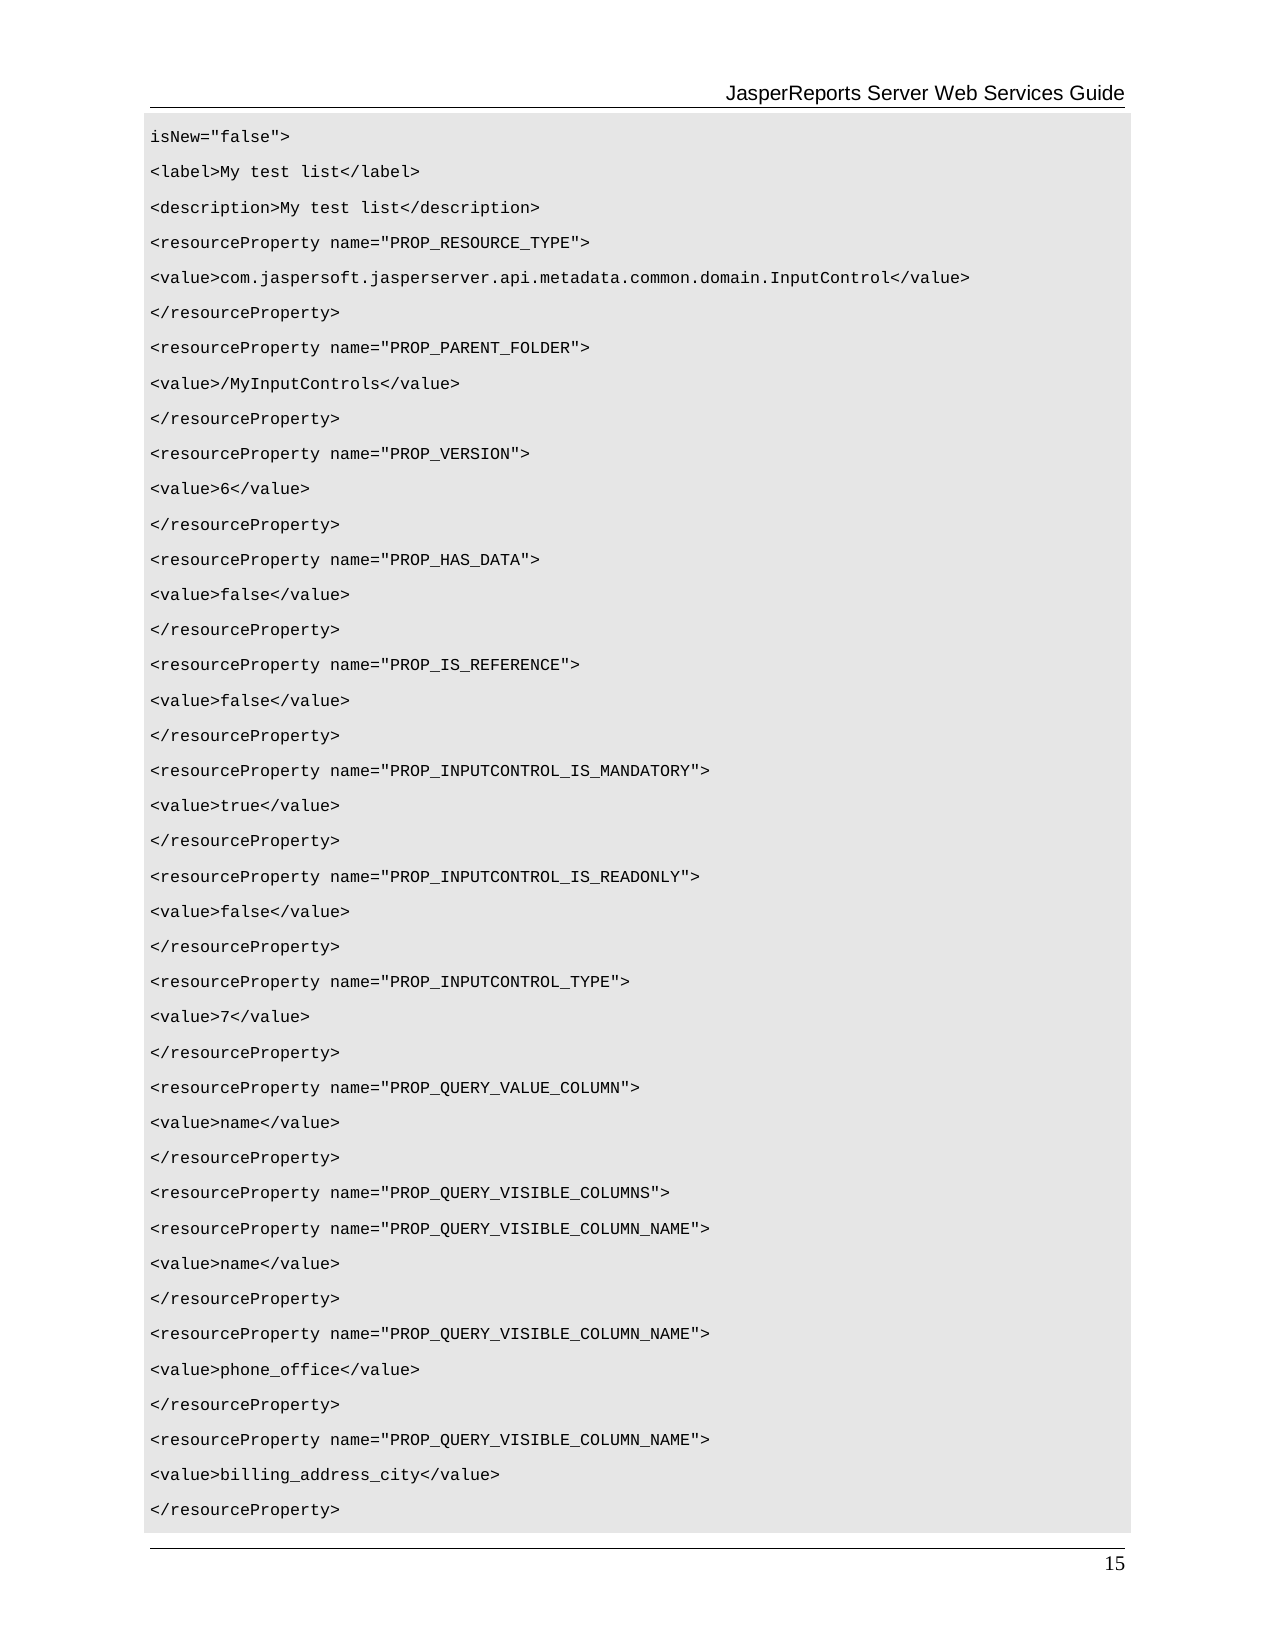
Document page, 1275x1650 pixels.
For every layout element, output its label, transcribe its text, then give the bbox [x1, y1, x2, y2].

table_header isNew="false"> <label>My test list</label> <description>My test list</description> <resourceProperty name="PROP_RESOURCE_TYPE"> <value>com.jaspersoft.jasperserver.api.metadata.common.domain.InputControl</value> </resourceProperty> <resourceProperty name="PROP_PARENT_FOLDER"> <value>/MyInputControls</value> </resourceProperty> <resourceProperty name="PROP_VERSION"> <value>6</value> </resourceProperty> <resourceProperty name="PROP_HAS_DATA"> <value>false</value> </resourceProperty> <resourceProperty name="PROP_IS_REFERENCE"> <value>false</value> </resourceProperty> <resourceProperty name="PROP_INPUTCONTROL_IS_MANDATORY"> <value>true</value> </resourceProperty> <resourceProperty name="PROP_INPUTCONTROL_IS_READONLY"> <value>false</value> </resourceProperty> <resourceProperty name="PROP_INPUTCONTROL_TYPE"> <value>7</value> </resourceProperty> <resourceProperty name="PROP_QUERY_VALUE_COLUMN"> <value>name</value> </resourceProperty> <resourceProperty name="PROP_QUERY_VISIBLE_COLUMNS"> <resourceProperty name="PROP_QUERY_VISIBLE_COLUMN_NAME"> <value>name</value> </resourceProperty> <resourceProperty name="PROP_QUERY_VISIBLE_COLUMN_NAME"> <value>phone_office</value> </resourceProperty> <resourceProperty name="PROP_QUERY_VISIBLE_COLUMN_NAME"> <value>billing_address_city</value> </resourceProperty> [144, 113, 1131, 1533]
